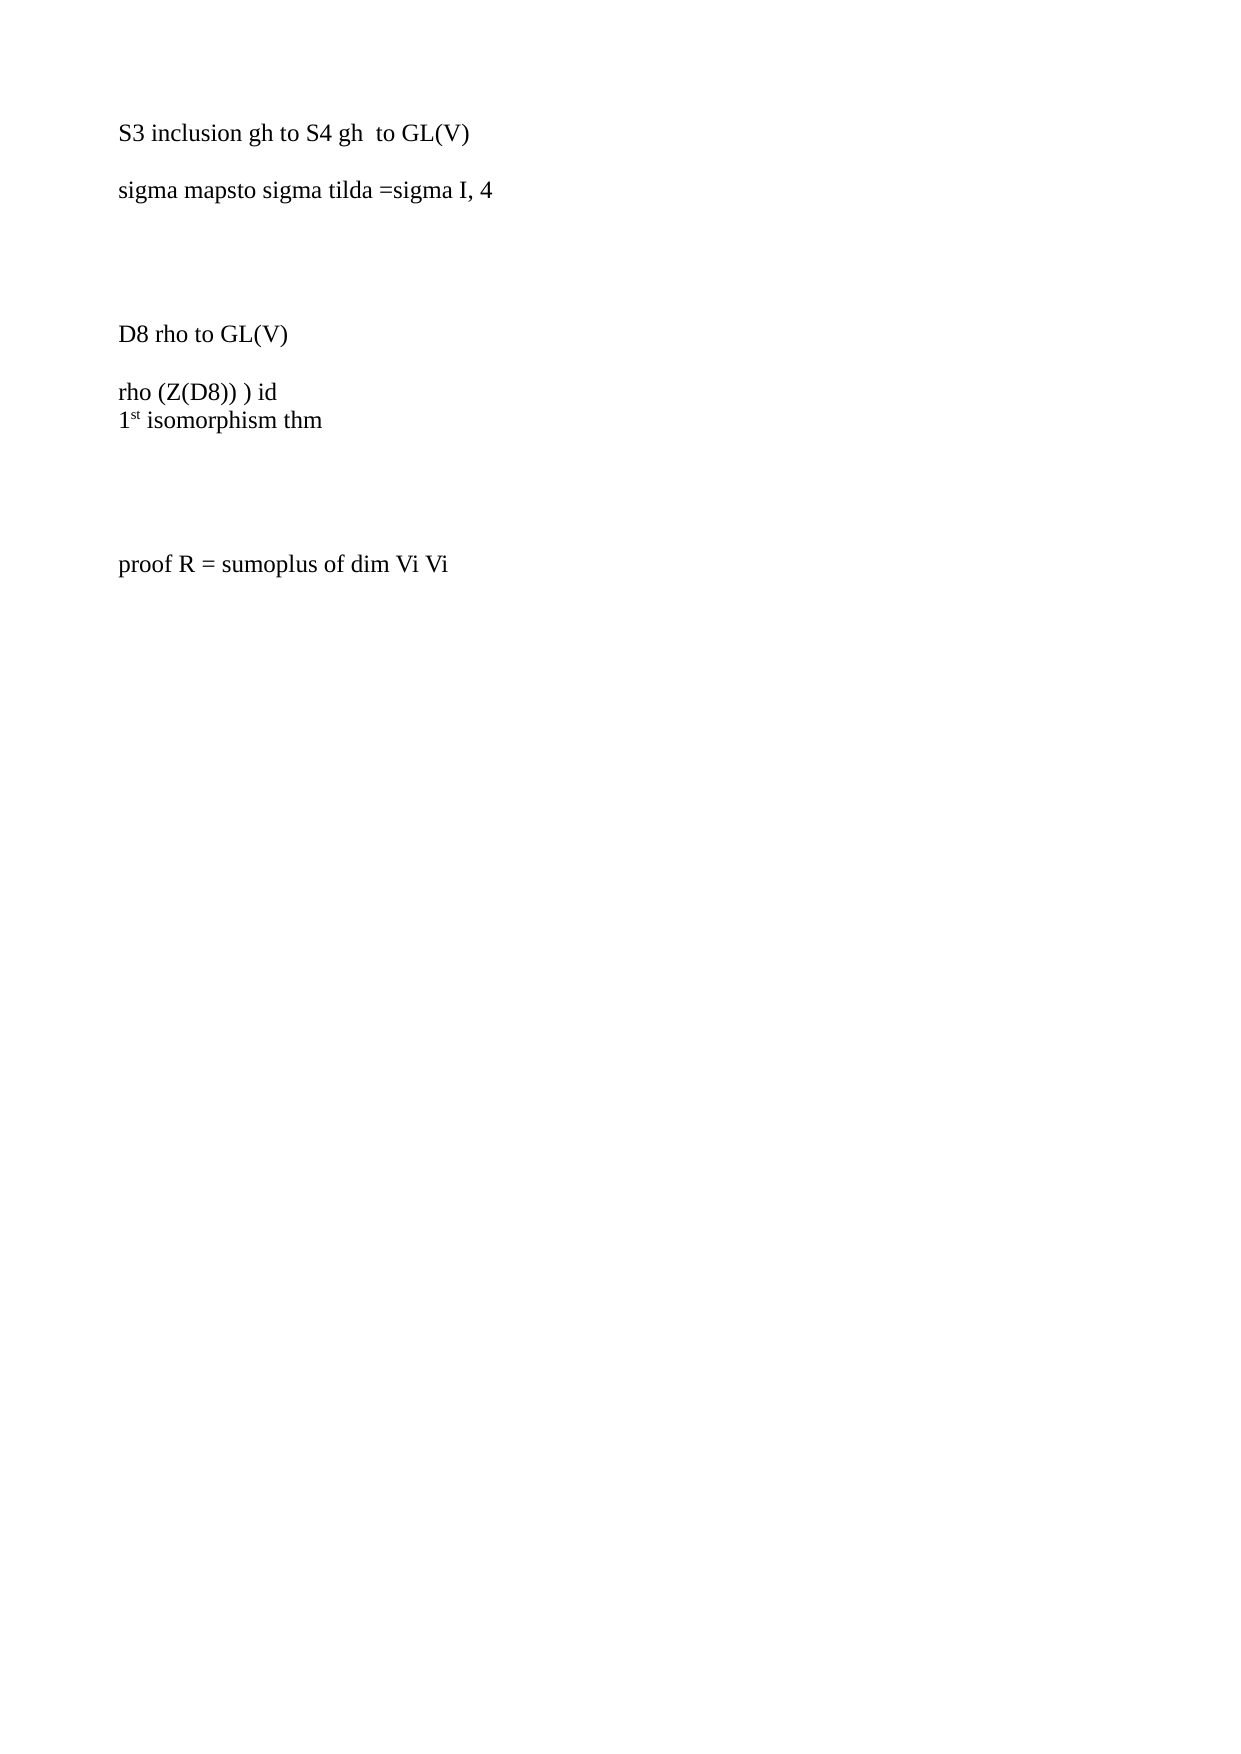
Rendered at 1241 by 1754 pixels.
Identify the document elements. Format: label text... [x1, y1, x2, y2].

text sigma mapsto sigma tilda =sigma I, 4 [118, 176, 1122, 204]
text 1st isomorphism thm [118, 406, 1122, 434]
text S3 inclusion gh to S4 gh to GL(V) [118, 118, 1122, 147]
text proof R = sumoplus of dim Vi Vi [118, 549, 1122, 578]
text rho (Z(D8)) ) id [118, 377, 1122, 406]
text D8 rho to GL(V) [118, 319, 1122, 348]
